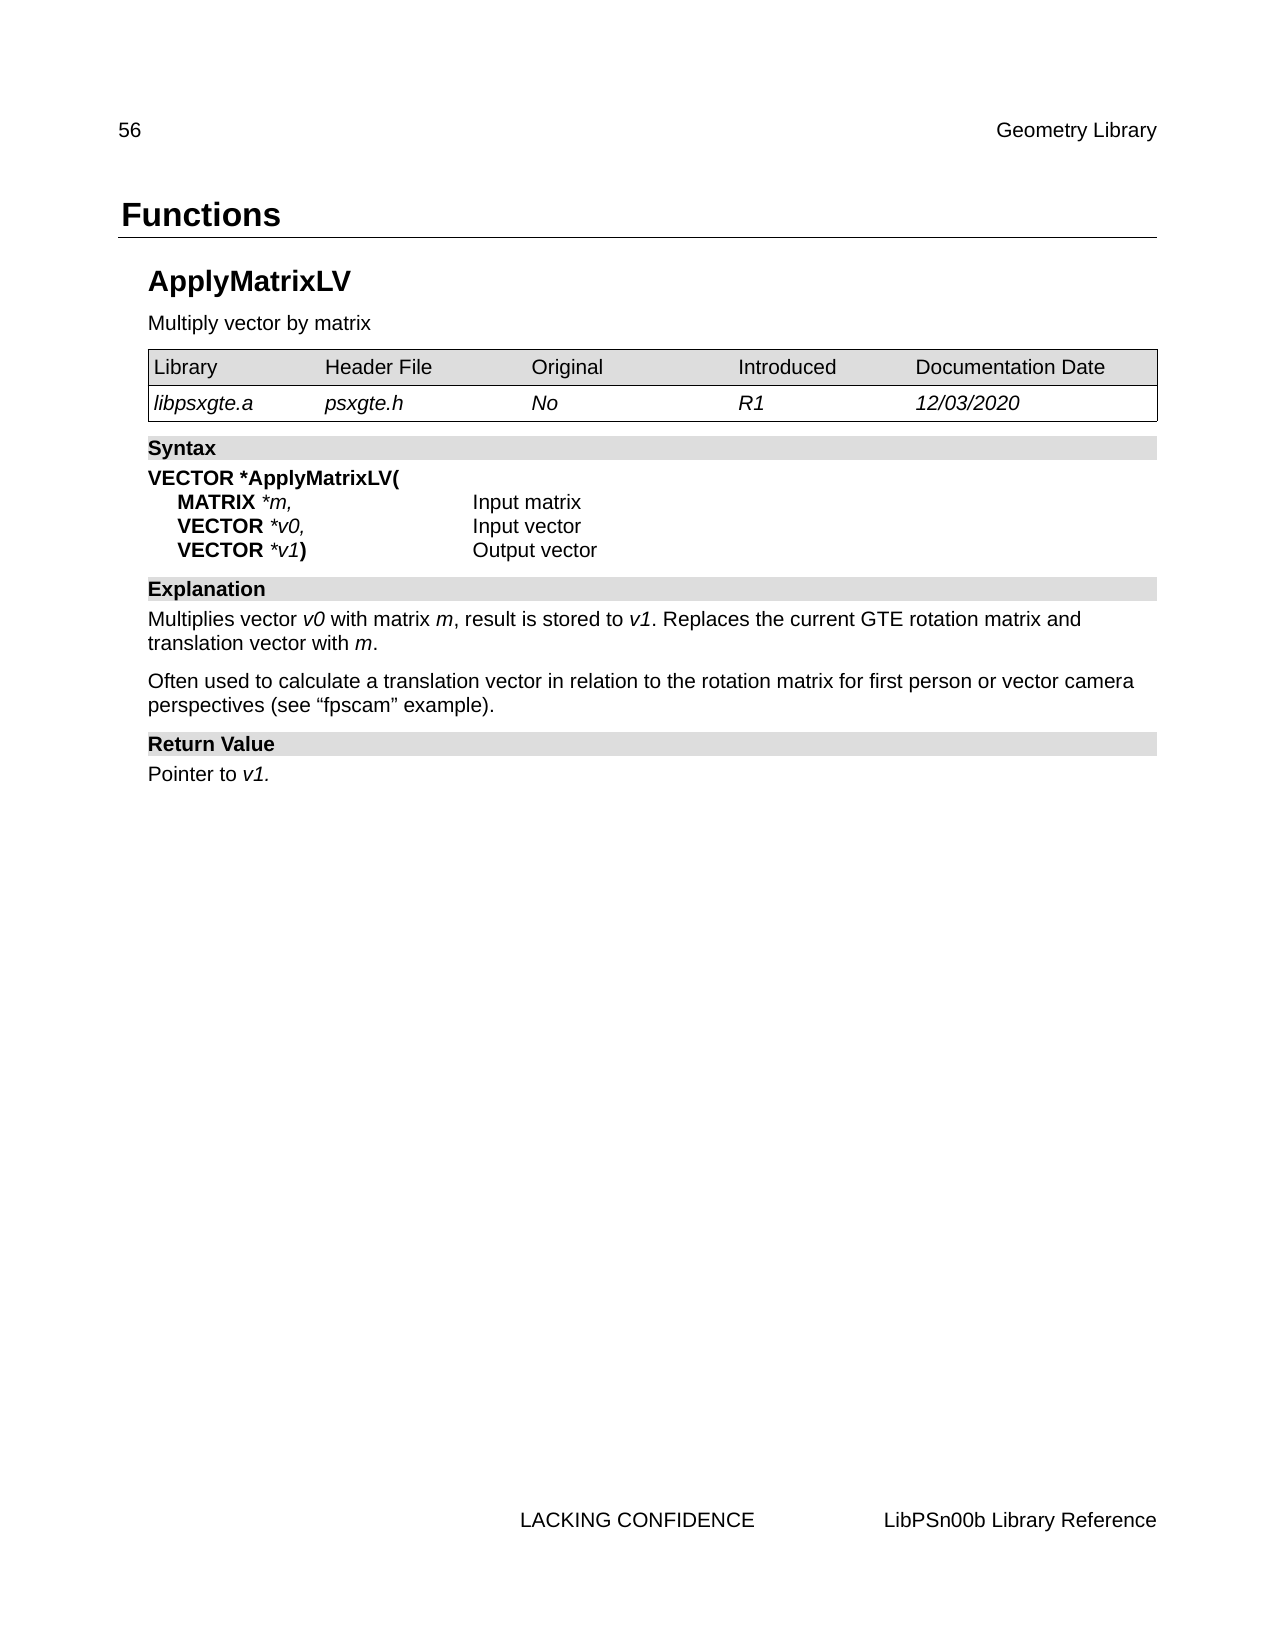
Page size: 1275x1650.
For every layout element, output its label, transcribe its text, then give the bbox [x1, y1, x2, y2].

subtitle Explanation [148, 577, 1157, 601]
subtitle Syntax [148, 436, 1157, 460]
text MATRIX *m, Input matrix [148, 490, 1157, 514]
subtitle Functions [118, 192, 1157, 237]
text Library Header File Original Introduced Documentation Date [149, 350, 1157, 385]
text VECTOR *ApplyMatrixLV( [148, 466, 1157, 490]
text Often used to calculate a translation vector in relation to the rotation matrix for first person or vector camera perspectives (see “fpscam” example). [148, 669, 1157, 717]
subtitle ApplyMatrixLV [148, 264, 1157, 298]
text Pointer to v1. [148, 762, 1157, 786]
text libpsxgte.a psxgte.h No R1 12/03/2020 [149, 386, 1157, 421]
text Multiply vector by matrix [148, 310, 1157, 334]
subtitle Return Value [148, 732, 1157, 756]
text Multiplies vector v0 with matrix m, result is stored to v1. Replaces the current GTE rotation matrix and translation vector with m. [148, 606, 1157, 654]
text VECTOR *v0, Input vector [148, 514, 1157, 538]
text VECTOR *v1) Output vector [148, 538, 1157, 562]
